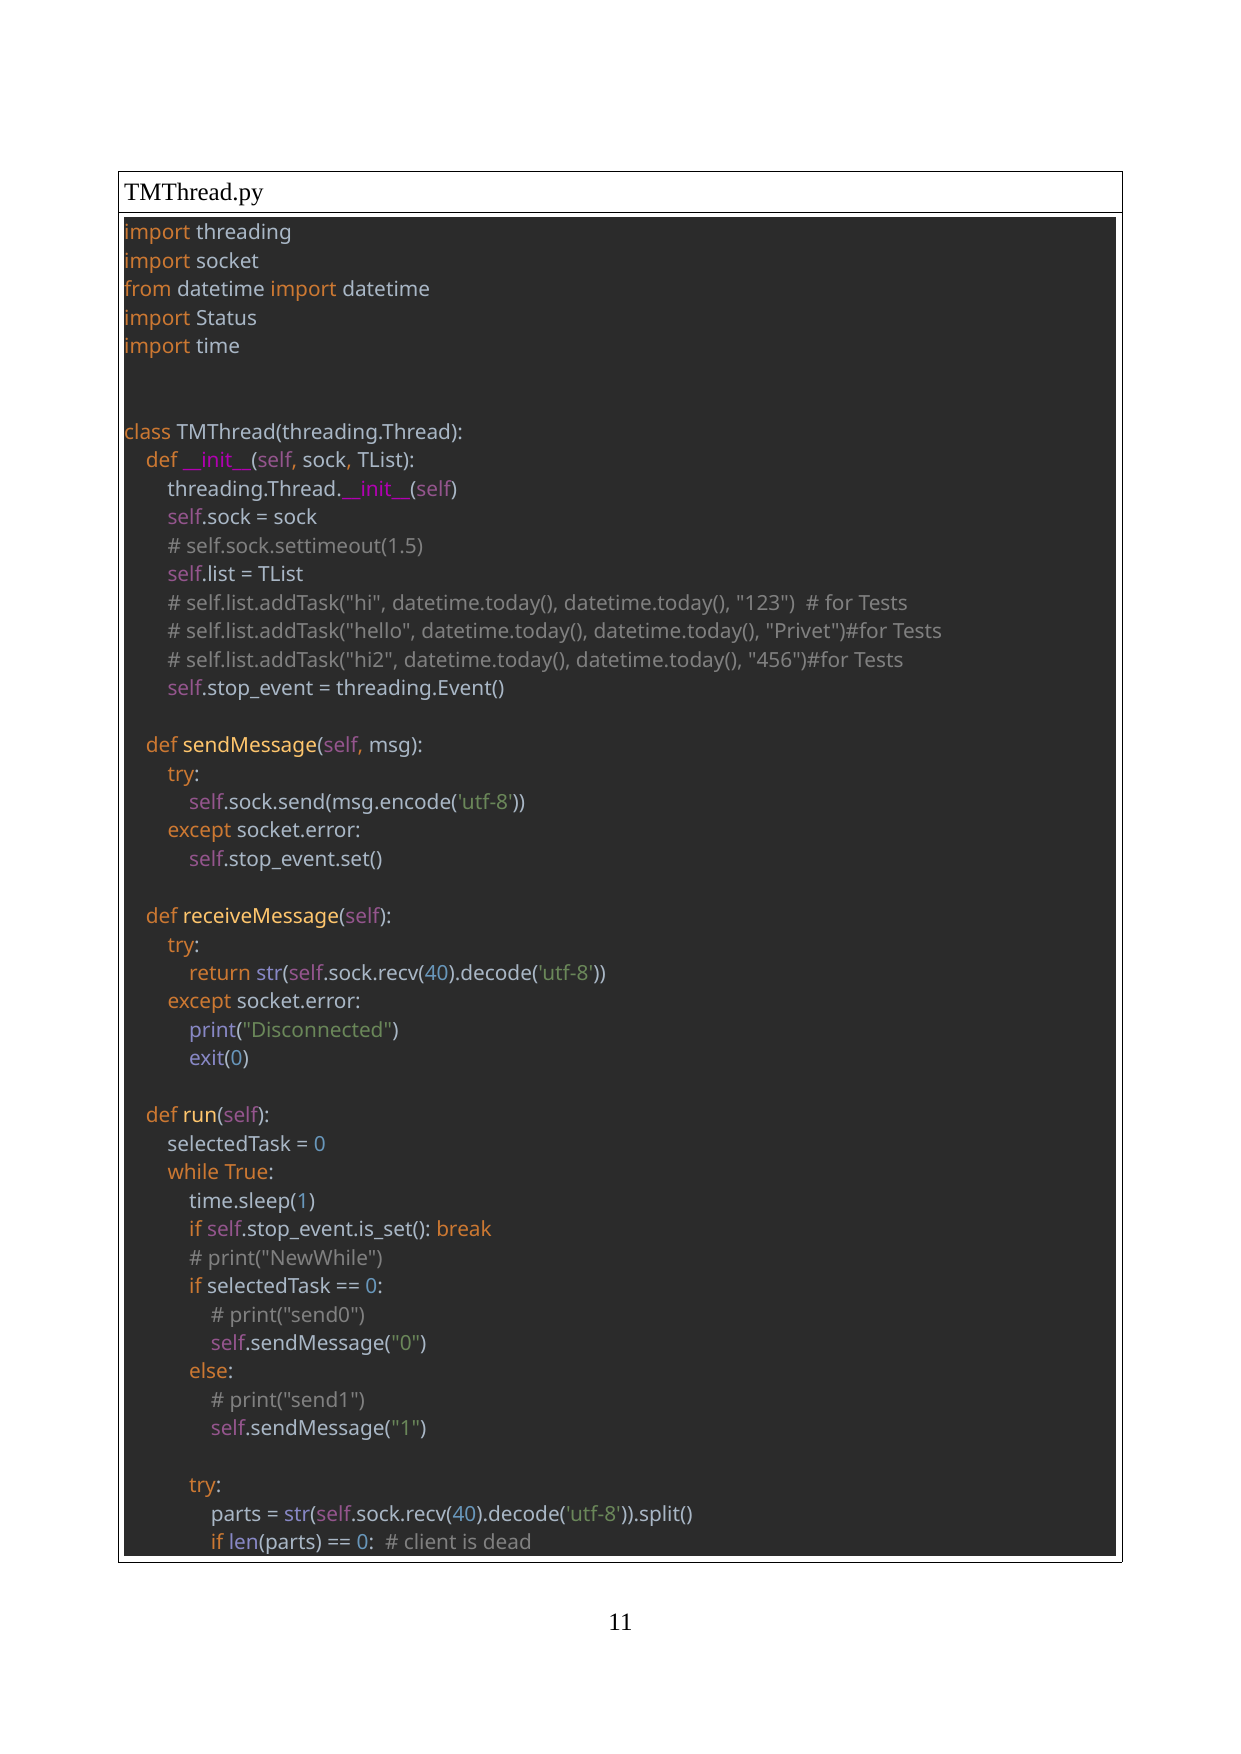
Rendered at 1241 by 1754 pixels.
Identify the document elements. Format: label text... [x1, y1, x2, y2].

table_cell import threading import socket from datetime import datetime import Status import time class TMThread(threading.Thread): def __init__(self, sock, TList): threading.Thread.__init__(self) self.sock = sock # self.sock.settimeout(1.5) self.list = TList # self.list.addTask("hi", datetime.today(), datetime.today(), "123") # for Tests # self.list.addTask("hello", datetime.today(), datetime.today(), "Privet")#for Tests # self.list.addTask("hi2", datetime.today(), datetime.today(), "456")#for Tests self.stop_event = threading.Event() def sendMessage(self, msg): try: self.sock.send(msg.encode('utf-8')) except socket.error: self.stop_event.set() def receiveMessage(self): try: return str(self.sock.recv(40).decode('utf-8')) except socket.error: print("Disconnected") exit(0) def run(self): selectedTask = 0 while True: time.sleep(1) if self.stop_event.is_set(): break # print("NewWhile") if selectedTask == 0: # print("send0") self.sendMessage("0") else: # print("send1") self.sendMessage("1") try: parts = str(self.sock.recv(40).decode('utf-8')).split() if len(parts) == 0: # client is dead [119, 213, 1122, 1562]
table_header TMThread.py [119, 172, 1122, 212]
